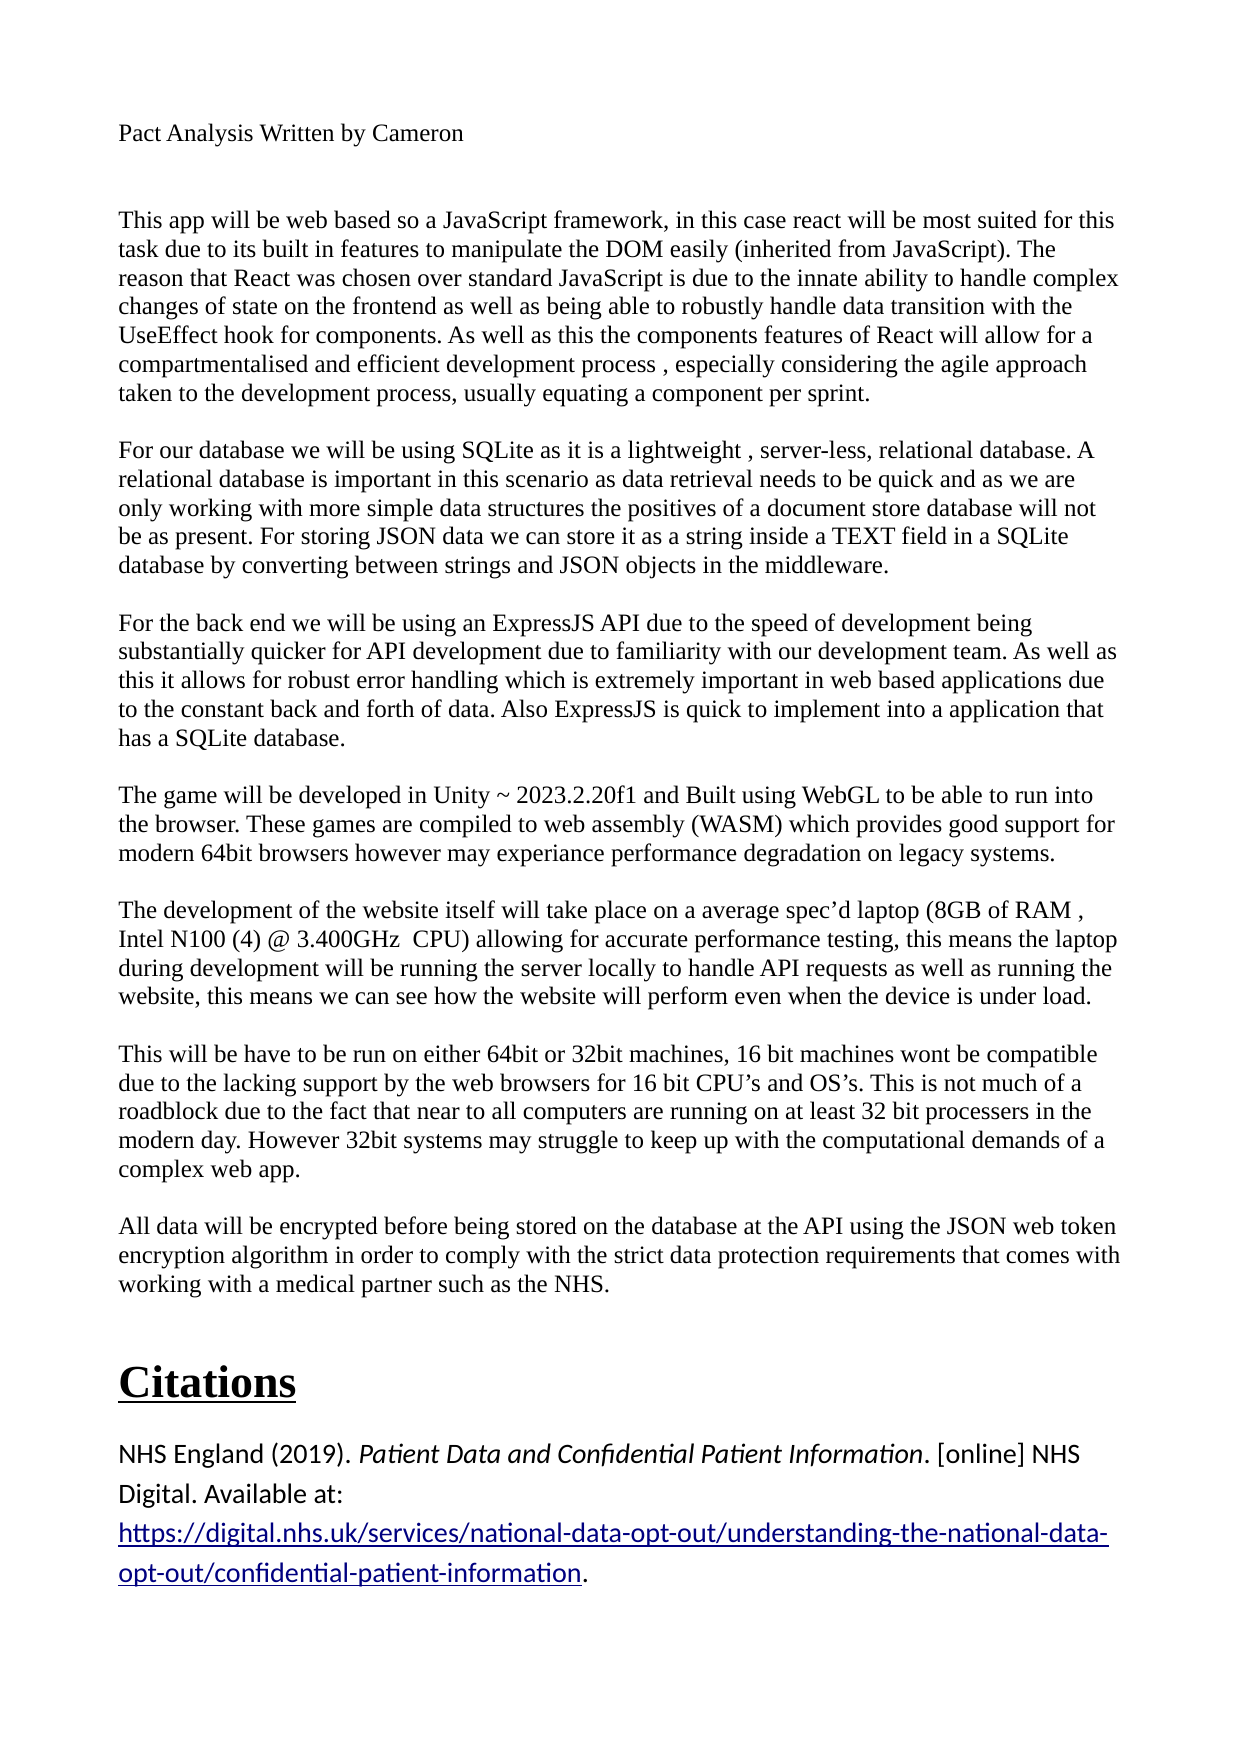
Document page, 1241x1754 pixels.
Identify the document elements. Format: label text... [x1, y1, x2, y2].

text The development of the website itself will take place on a average spec’d laptop (8GB of RAM , Intel N100 (4) @ 3.400GHz CPU) allowing for accurate performance testing, this means the laptop during development will be running the server locally to handle API requests as well as running the website, this means we can see how the website will perform even when the device is under load. [118, 895, 1122, 1010]
text All data will be encrypted before being stored on the database at the API using the JSON web token encryption algorithm in order to comply with the strict data protection requirements that comes with working with a medical partner such as the NHS. [118, 1211, 1122, 1298]
text For our database we will be using SQLite as it is a lightweight , server-less, relational database. A relational database is important in this scenario as data retrieval needs to be quick and as we are only working with more simple data structures the positives of a document store database will not be as present. For storing JSON data we can store it as a string inside a TEXT field in a SQLite database by converting between strings and JSON objects in the middleware. [118, 435, 1122, 579]
text NHS England (2019). Patient Data and Confidential Patient Information. [online] NHS Digital. Available at: https://digital.nhs.uk/services/national-data-opt-out/understanding-the-national-data-opt-out/confidential-patient-information. [118, 1437, 1122, 1589]
text This app will be web based so a JavaScript framework, in this case react will be most suited for this task due to its built in features to manipulate the DOM easily (inherited from JavaScript). The reason that React was chosen over standard JavaScript is due to the innate ability to handle complex changes of state on the frontend as well as being able to robustly handle data transition with the UseEffect hook for components. As well as this the components features of React will allow for a compartmentalised and efficient development process , especially considering the agile approach taken to the development process, usually equating a component per sprint. [118, 205, 1122, 406]
text Citations [118, 1355, 1122, 1408]
text For the back end we will be using an ExpressJS API due to the speed of development being substantially quicker for API development due to familiarity with our development team. As well as this it allows for robust error handling which is extremely important in web based applications due to the constant back and forth of data. Also ExpressJS is quick to implement into a application that has a SQLite database. [118, 608, 1122, 751]
text The game will be developed in Unity ~ 2023.2.20f1 and Built using WebGL to be able to run into the browser. These games are compiled to web assembly (WASM) which provides good support for modern 64bit browsers however may experiance performance degradation on legacy systems. [118, 780, 1122, 866]
text This will be have to be run on either 64bit or 32bit machines, 16 bit machines wont be compatible due to the lacking support by the web browsers for 16 bit CPU’s and OS’s. This is not much of a roadblock due to the fact that near to all computers are running on at least 32 bit processers in the modern day. However 32bit systems may struggle to keep up with the computational demands of a complex web app. [118, 1039, 1122, 1183]
